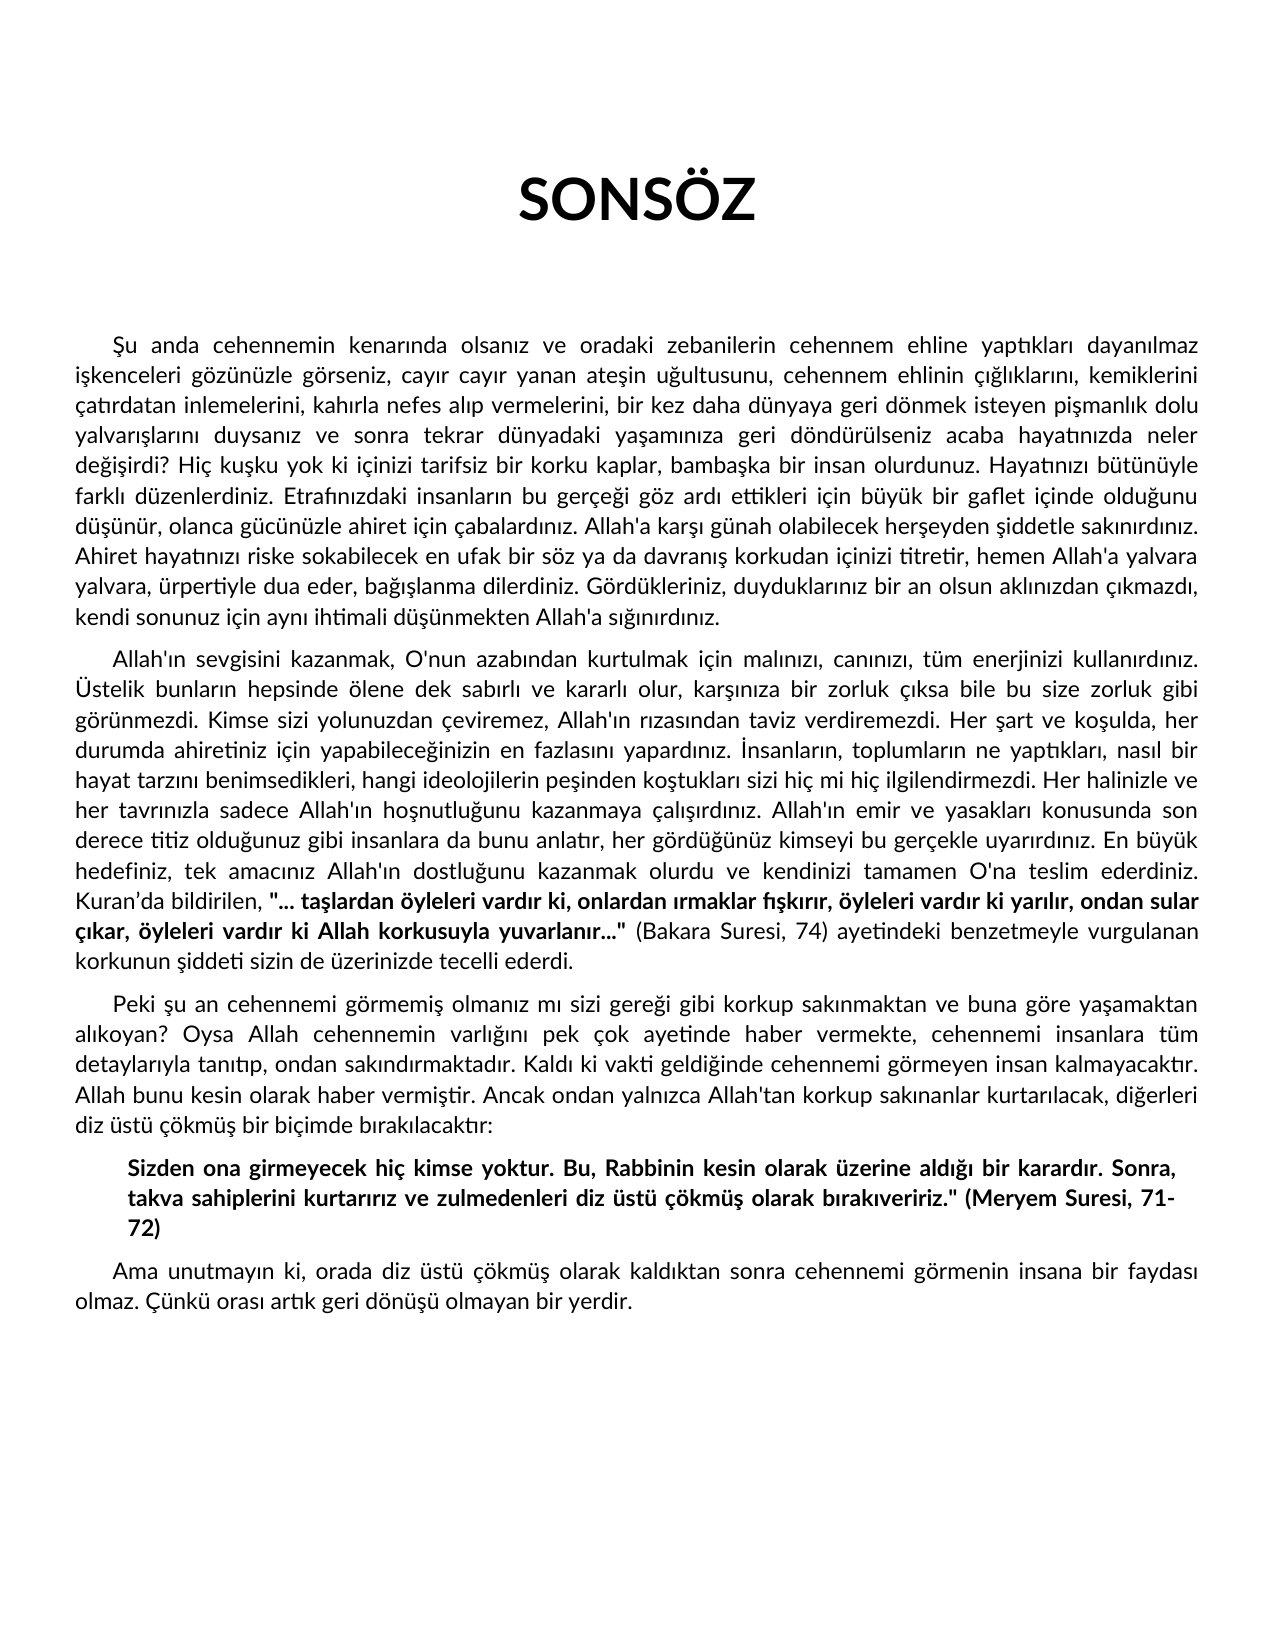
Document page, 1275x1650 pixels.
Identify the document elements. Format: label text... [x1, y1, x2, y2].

subtitle SONSÖZ [75, 162, 1200, 232]
text Şu anda cehennemin kenarında olsanız ve oradaki zebanilerin cehennem ehline yaptıkları dayanılmaz işkenceleri gözünüzle görseniz, cayır cayır yanan ateşin uğultusunu, cehennem ehlinin çığlıklarını, kemiklerini çatırdatan inlemelerini, kahırla nefes alıp vermelerini, bir kez daha dünyaya geri dönmek isteyen pişmanlık dolu yalvarışlarını duysanız ve sonra tekrar dünyadaki yaşamınıza geri döndürülseniz acaba hayatınızda neler değişirdi? Hiç kuşku yok ki içinizi tarifsiz bir korku kaplar, bambaşka bir insan olurdunuz. Hayatınızı bütünüyle farklı düzenlerdiniz. Etrafınızdaki insanların bu gerçeği göz ardı ettikleri için büyük bir gaflet içinde olduğunu düşünür, olanca gücünüzle ahiret için çabalardınız. Allah'a karşı günah olabilecek herşeyden şiddetle sakınırdınız. Ahiret hayatınızı riske sokabilecek en ufak bir söz ya da davranış korkudan içinizi titretir, hemen Allah'a yalvara yalvara, ürpertiyle dua eder, bağışlanma dilerdiniz. Gördükleriniz, duyduklarınız bir an olsun aklınızdan çıkmazdı, kendi sonunuz için aynı ihtimali düşünmekten Allah'a sığınırdınız. [75, 330, 1200, 630]
text Allah'ın sevgisini kazanmak, O'nun azabından kurtulmak için malınızı, canınızı, tüm enerjinizi kullanırdınız. Üstelik bunların hepsinde ölene dek sabırlı ve kararlı olur, karşınıza bir zorluk çıksa bile bu size zorluk gibi görünmezdi. Kimse sizi yolunuzdan çeviremez, Allah'ın rızasından taviz verdiremezdi. Her şart ve koşulda, her durumda ahiretiniz için yapabileceğinizin en fazlasını yapardınız. İnsanların, toplumların ne yaptıkları, nasıl bir hayat tarzını benimsedikleri, hangi ideolojilerin peşinden koştukları sizi hiç mi hiç ilgilendirmezdi. Her halinizle ve her tavrınızla sadece Allah'ın hoşnutluğunu kazanmaya çalışırdınız. Allah'ın emir ve yasakları konusunda son derece titiz olduğunuz gibi insanlara da bunu anlatır, her gördüğünüz kimseyi bu gerçekle uyarırdınız. En büyük hedefiniz, tek amacınız Allah'ın dostluğunu kazanmak olurdu ve kendinizi tamamen O'na teslim ederdiniz. Kuran’da bildirilen, "... taşlardan öyleleri vardır ki, onlardan ırmaklar fışkırır, öyleleri vardır ki yarılır, ondan sular çıkar, öyleleri vardır ki Allah korkusuyla yuvarlanır..." (Bakara Suresi, 74) ayetindeki benzetmeyle vurgulanan korkunun şiddeti sizin de üzerinizde tecelli ederdi. [75, 645, 1200, 974]
text Ama unutmayın ki, orada diz üstü çökmüş olarak kaldıktan sonra cehennemi görmenin insana bir faydası olmaz. Çünkü orası artık geri dönüşü olmayan bir yerdir. [75, 1256, 1200, 1314]
text Peki şu an cehennemi görmemiş olmanız mı sizi gereği gibi korkup sakınmaktan ve buna göre yaşamaktan alıkoyan? Oysa Allah cehennemin varlığını pek çok ayetinde haber vermekte, cehennemi insanlara tüm detaylarıyla tanıtıp, ondan sakındırmaktadır. Kaldı ki vakti geldiğinde cehennemi görmeyen insan kalmayacaktır. Allah bunu kesin olarak haber vermiştir. Ancak ondan yalnızca Allah'tan korkup sakınanlar kurtarılacak, diğerleri diz üstü çökmüş bir biçimde bırakılacaktır: [75, 990, 1200, 1138]
text Sizden ona girmeyecek hiç kimse yoktur. Bu, Rabbinin kesin olarak üzerine aldığı bir karardır. Sonra, takva sahiplerini kurtarırız ve zulmedenleri diz üstü çökmüş olarak bırakıveririz." (Meryem Suresi, 71-72) [127, 1153, 1177, 1241]
